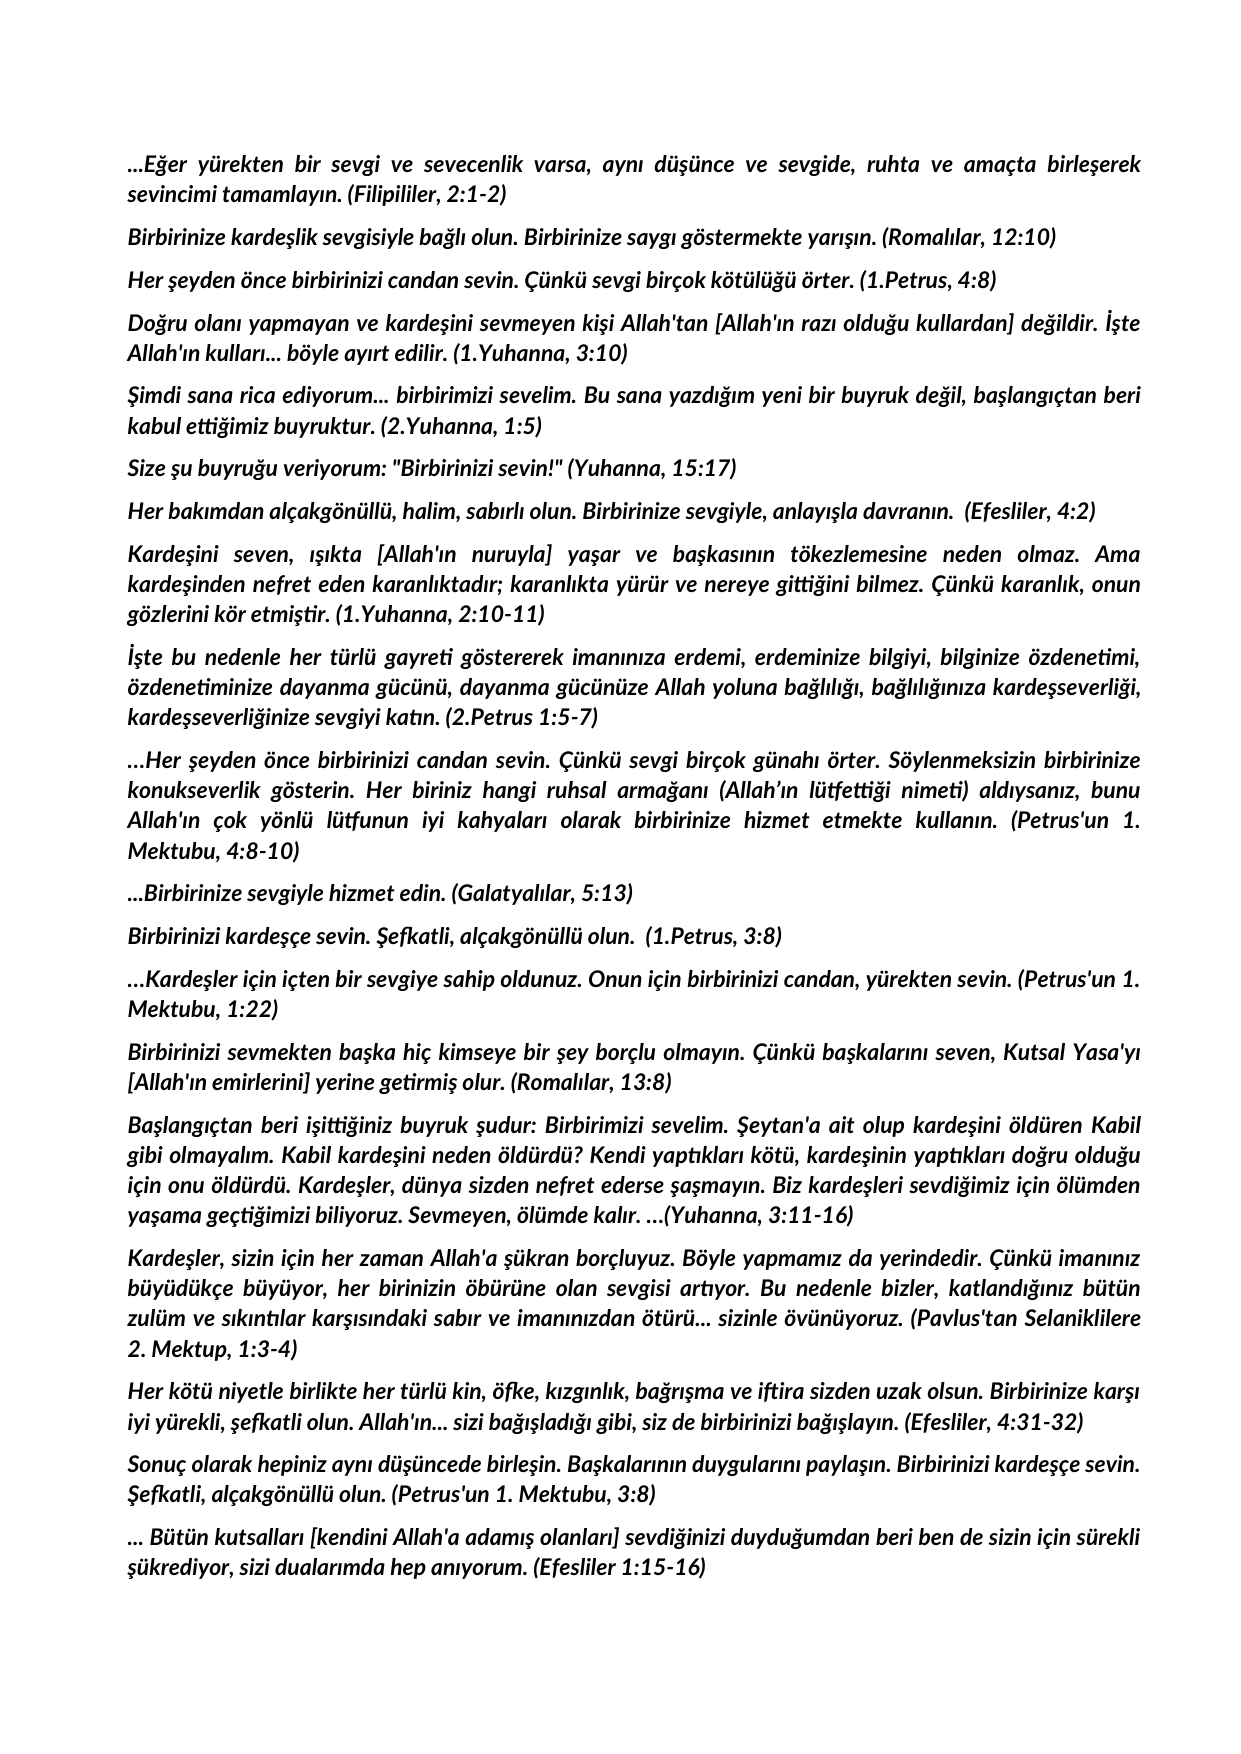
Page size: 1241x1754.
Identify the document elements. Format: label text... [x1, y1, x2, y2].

text Kardeşler, sizin için her zaman Allah'a şükran borçluyuz. Böyle yapmamız da yerindedir. Çünkü imanınız büyüdükçe büyüyor, her birinizin öbürüne olan sevgisi artıyor. Bu nedenle bizler, katlandığınız bütün zulüm ve sıkıntılar karşısındaki sabır ve imanınızdan ötürü... sizinle övünüyoruz. (Pavlus'tan Selaniklilere 2. Mektup, 1:3-4) [127, 1244, 1143, 1362]
text Kardeşini seven, ışıkta [Allah'ın nuruyla] yaşar ve başkasının tökezlemesine neden olmaz. Ama kardeşinden nefret eden karanlıktadır; karanlıkta yürür ve nereye gittiğini bilmez. Çünkü karanlık, onun gözlerini kör etmiştir. (1.Yuhanna, 2:10-11) [127, 539, 1143, 627]
text Birbirinizi sevmekten başka hiç kimseye bir şey borçlu olmayın. Çünkü başkalarını seven, Kutsal Yasa'yı [Allah'ın emirlerini] yerine getirmiş olur. (Romalılar, 13:8) [127, 1037, 1143, 1095]
text Birbirinize kardeşlik sevgisiyle bağlı olun. Birbirinize saygı göstermekte yarışın. (Romalılar, 12:10) [127, 223, 1143, 250]
text Birbirinizi kardeşçe sevin. Şefkatli, alçakgönüllü olun. (1.Petrus, 3:8) [127, 922, 1143, 949]
text İşte bu nedenle her türlü gayreti göstererek imanınıza erdemi, erdeminize bilgiyi, bilginize özdenetimi, özdenetiminize dayanma gücünü, dayanma gücünüze Allah yoluna bağlılığı, bağlılığınıza kardeşseverliği, kardeşseverliğinize sevgiyi katın. (2.Petrus 1:5-7) [127, 643, 1143, 731]
text ...Birbirinize sevgiyle hizmet edin. (Galatyalılar, 5:13) [127, 879, 1143, 907]
text Doğru olanı yapmayan ve kardeşini sevmeyen kişi Allah'tan [Allah'ın razı olduğu kullardan] değildir. İşte Allah'ın kulları... böyle ayırt edilir. (1.Yuhanna, 3:10) [127, 308, 1143, 366]
text ...Eğer yürekten bir sevgi ve sevecenlik varsa, aynı düşünce ve sevgide, ruhta ve amaçta birleşerek sevincimi tamamlayın. (Filipililer, 2:1-2) [127, 150, 1143, 208]
text …Kardeşler için içten bir sevgiye sahip oldunuz. Onun için birbirinizi candan, yürekten sevin. (Petrus'un 1. Mektubu, 1:22) [127, 964, 1143, 1022]
text Sonuç olarak hepiniz aynı düşüncede birleşin. Başkalarının duygularını paylaşın. Birbirinizi kardeşçe sevin. Şefkatli, alçakgönüllü olun. (Petrus'un 1. Mektubu, 3:8) [127, 1450, 1143, 1508]
text ... Bütün kutsalları [kendini Allah'a adamış olanları] sevdiğinizi duyduğumdan beri ben de sizin için sürekli şükrediyor, sizi dualarımda hep anıyorum. (Efesliler 1:15-16) [127, 1523, 1143, 1581]
text …Her şeyden önce birbirinizi candan sevin. Çünkü sevgi birçok günahı örter. Söylenmeksizin birbirinize konukseverlik gösterin. Her biriniz hangi ruhsal armağanı (Allah’ın lütfettiği nimeti) aldıysanız, bunu Allah'ın çok yönlü lütfunun iyi kahyaları olarak birbirinize hizmet etmekte kullanın. (Petrus'un 1. Mektubu, 4:8-10) [127, 746, 1143, 864]
text Her bakımdan alçakgönüllü, halim, sabırlı olun. Birbirinize sevgiyle, anlayışla davranın. (Efesliler, 4:2) [127, 497, 1143, 524]
text Her kötü niyetle birlikte her türlü kin, öfke, kızgınlık, bağrışma ve iftira sizden uzak olsun. Birbirinize karşı iyi yürekli, şefkatli olun. Allah'ın... sizi bağışladığı gibi, siz de birbirinizi bağışlayın. (Efesliler, 4:31-32) [127, 1377, 1143, 1435]
text Başlangıçtan beri işittiğiniz buyruk şudur: Birbirimizi sevelim. Şeytan'a ait olup kardeşini öldüren Kabil gibi olmayalım. Kabil kardeşini neden öldürdü? Kendi yaptıkları kötü, kardeşinin yaptıkları doğru olduğu için onu öldürdü. Kardeşler, dünya sizden nefret ederse şaşmayın. Biz kardeşleri sevdiğimiz için ölümden yaşama geçtiğimizi biliyoruz. Sevmeyen, ölümde kalır. …(Yuhanna, 3:11-16) [127, 1110, 1143, 1228]
text Her şeyden önce birbirinizi candan sevin. Çünkü sevgi birçok kötülüğü örter. (1.Petrus, 4:8) [127, 266, 1143, 293]
text Size şu buyruğu veriyorum: "Birbirinizi sevin!" (Yuhanna, 15:17) [127, 454, 1143, 482]
text Şimdi sana rica ediyorum... birbirimizi sevelim. Bu sana yazdığım yeni bir buyruk değil, başlangıçtan beri kabul ettiğimiz buyruktur. (2.Yuhanna, 1:5) [127, 381, 1143, 439]
